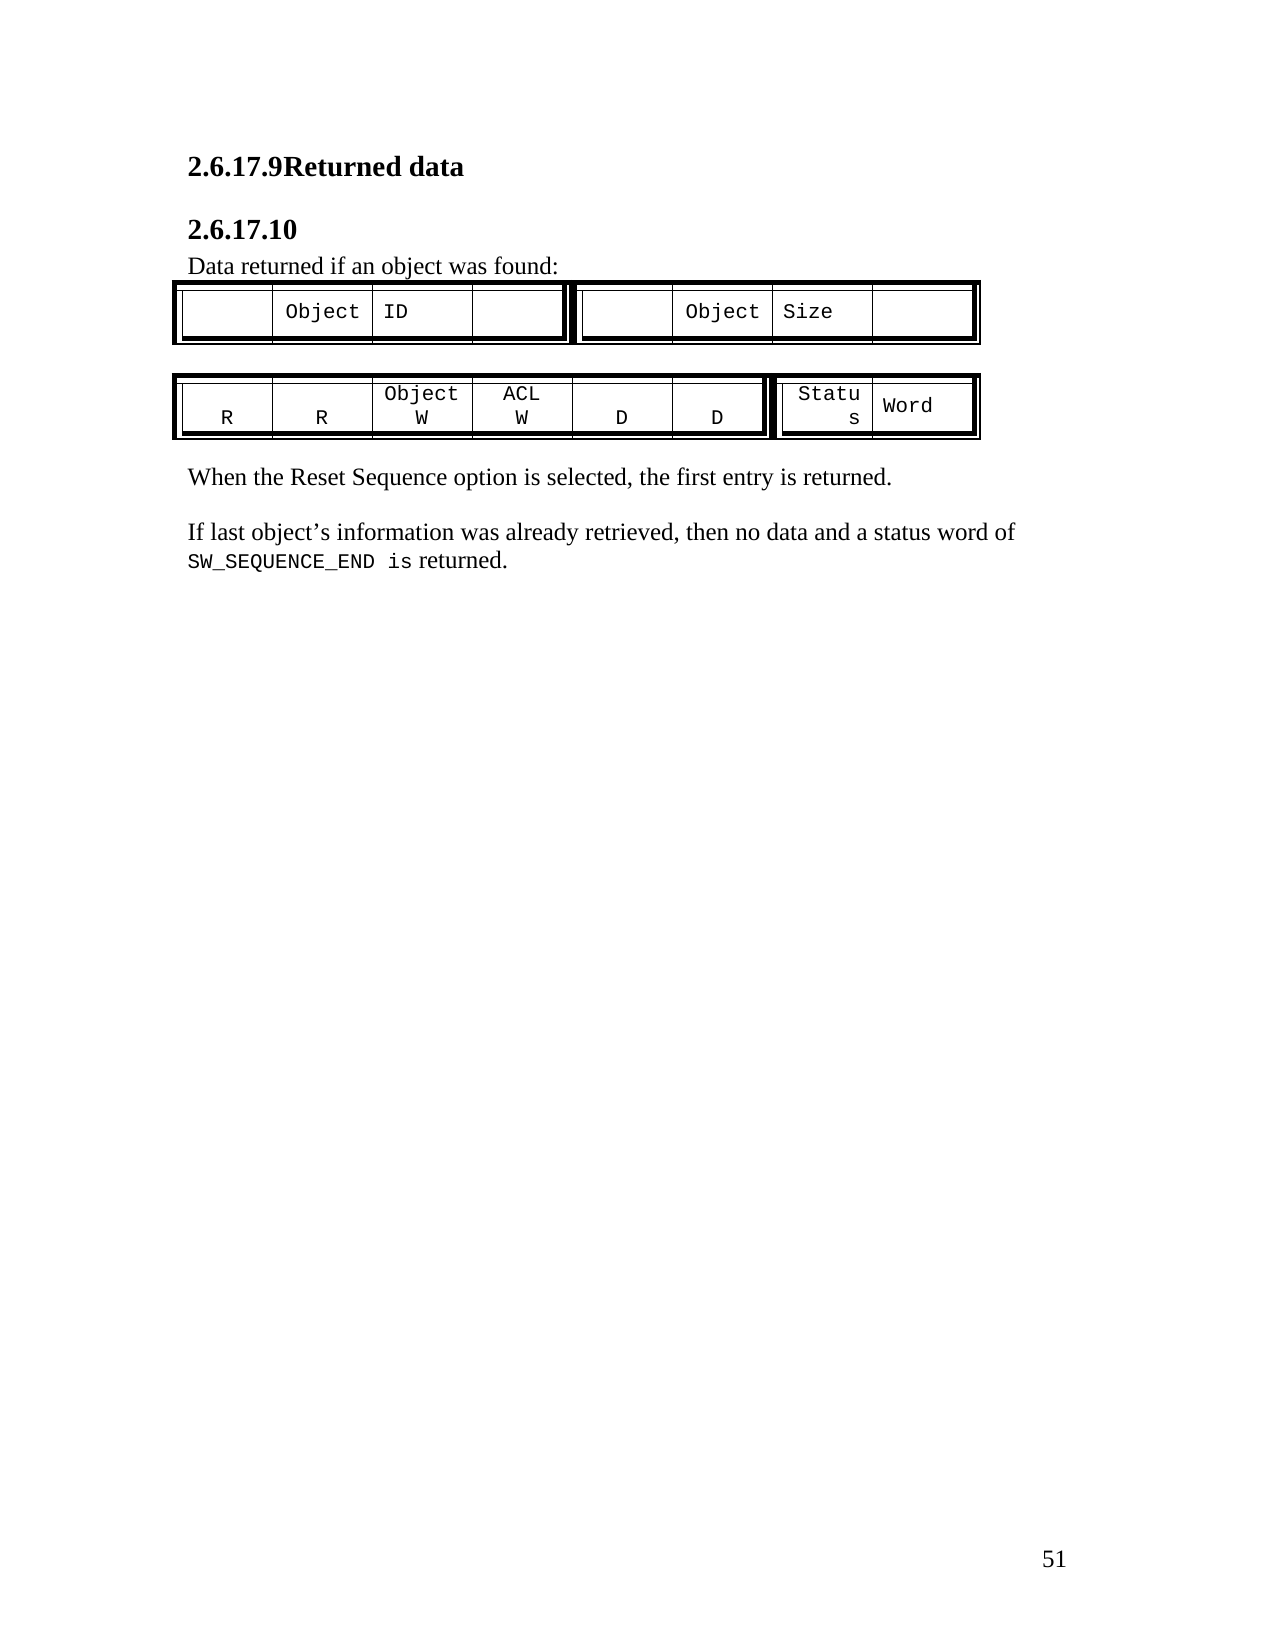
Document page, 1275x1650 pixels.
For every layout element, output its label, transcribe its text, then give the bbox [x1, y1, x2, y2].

table_header [177, 384, 182, 407]
table_header Object [373, 384, 472, 407]
table_header [873, 378, 972, 383]
text When the Reset Sequence option is selected, the first entry is returned. [187, 463, 1087, 491]
table_header [273, 285, 372, 290]
table_header [777, 378, 872, 383]
table_header [177, 285, 272, 290]
table_cell D [673, 407, 762, 431]
table_header [177, 378, 272, 383]
table_header [583, 291, 672, 336]
table_header ACL [473, 384, 572, 407]
table_header [577, 291, 672, 343]
table_header [177, 291, 272, 343]
table_cell R [273, 407, 372, 431]
table_header [473, 291, 562, 336]
table_header [873, 285, 972, 290]
table_header ID [373, 291, 472, 336]
table_header Word [873, 384, 972, 431]
table_header [373, 285, 472, 290]
table_cell W [373, 407, 472, 431]
text Data returned if an object was found: [187, 252, 1087, 280]
text If last object’s information was already retrieved, then no data and a status word of SW_SEQUENCE_END is returned. [187, 518, 1087, 574]
table_header [183, 384, 272, 407]
table_header [473, 378, 572, 383]
subtitle Returned data [187, 150, 1087, 182]
table_cell D [573, 407, 672, 431]
table_header [773, 285, 872, 290]
table_header Object [273, 291, 372, 336]
table_header [473, 285, 562, 290]
table_header [873, 291, 972, 336]
table_cell R [177, 407, 272, 438]
table_header [577, 285, 672, 290]
table_cell W [473, 407, 572, 431]
table_header Object [673, 291, 772, 336]
table_header [273, 384, 372, 407]
table_header [373, 378, 472, 383]
table_header [573, 378, 672, 383]
table_header [573, 384, 672, 407]
table_header [273, 378, 372, 383]
table_header [673, 285, 772, 290]
table_header [183, 291, 272, 336]
table_header [673, 378, 762, 383]
table_header Status [777, 384, 872, 438]
table_header [673, 384, 762, 407]
table_header Size [773, 291, 872, 336]
